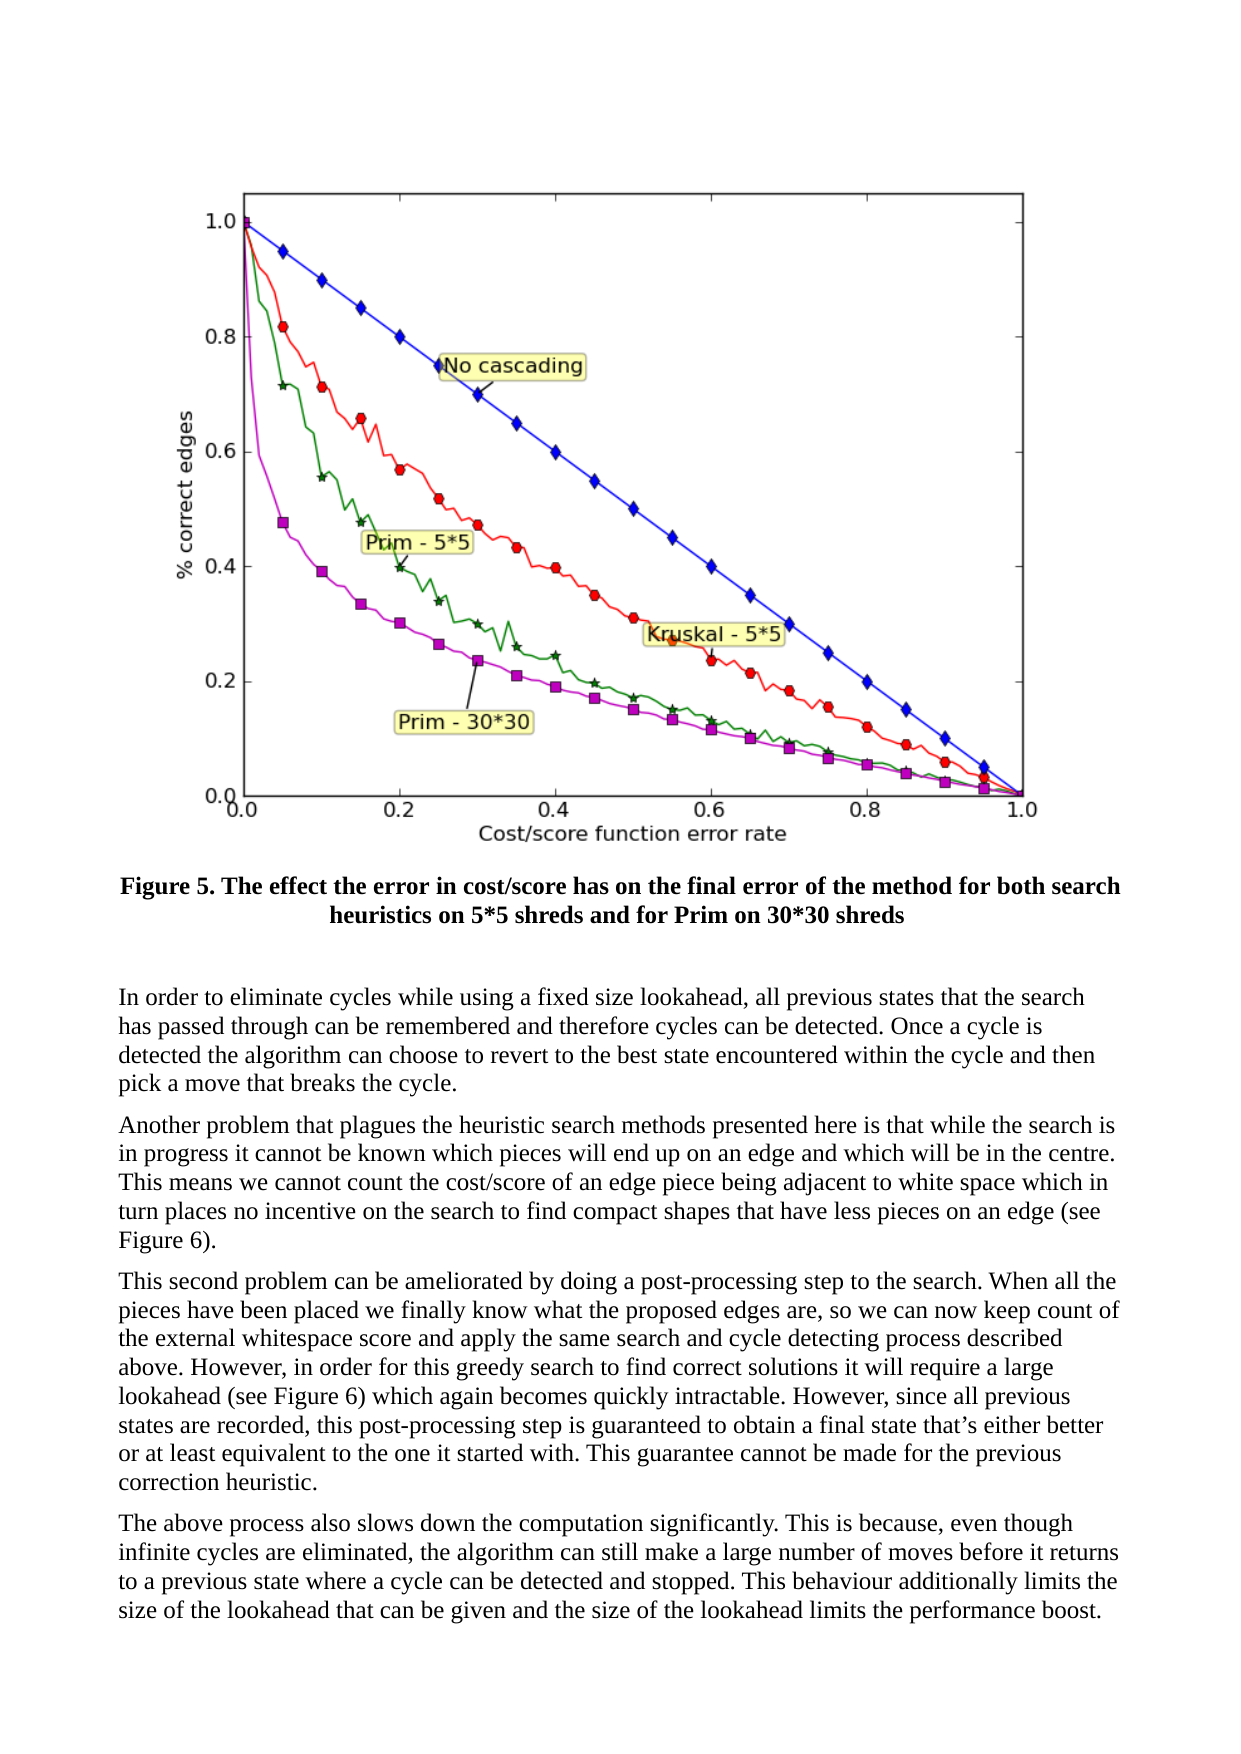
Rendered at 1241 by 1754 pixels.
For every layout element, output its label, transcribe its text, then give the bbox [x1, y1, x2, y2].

text This second problem can be ameliorated by doing a post-processing step to the search. When all the pieces have been placed we finally know what the proposed edges are, so we can now keep count of the external whitespace score and apply the same search and cycle detecting process described above. However, in order for this greedy search to find correct solutions it will require a large lookahead (see Figure 6) which again becomes quickly intractable. However, since all previous states are recorded, this post-processing step is guaranteed to obtain a final state that’s either better or at least equivalent to the one it started with. This guarantee cannot be made for the previous correction heuristic. [118, 1266, 1122, 1496]
text The above process also slows down the computation significantly. This is because, even though infinite cycles are eliminated, the algorithm can still make a large number of moves before it returns to a previous state where a cycle can be detected and stopped. This behaviour additionally limits the size of the lookahead that can be given and the size of the lookahead limits the performance boost. [118, 1508, 1122, 1623]
text Figure 5. The effect the error in cost/score has on the final error of the method for both search heuristics on 5*5 shreds and for Prim on 30*30 shreds [118, 871, 1122, 928]
text In order to eliminate cycles while using a fixed size lookahead, all previous states that the search has passed through can be remembered and therefore cycles can be detected. Once a cycle is detected the algorithm can choose to revert to the best state encountered within the cycle and then pick a move that breaks the cycle. [118, 982, 1122, 1097]
picture [118, 118, 1123, 871]
text Another problem that plagues the heuristic search methods presented here is that while the search is in progress it cannot be known which pieces will end up on an edge and which will be in the centre. This means we cannot count the cost/score of an edge piece being adjacent to white space which in turn places no incentive on the search to find compact shapes that have less pieces on an edge (see Figure 6). [118, 1110, 1122, 1253]
